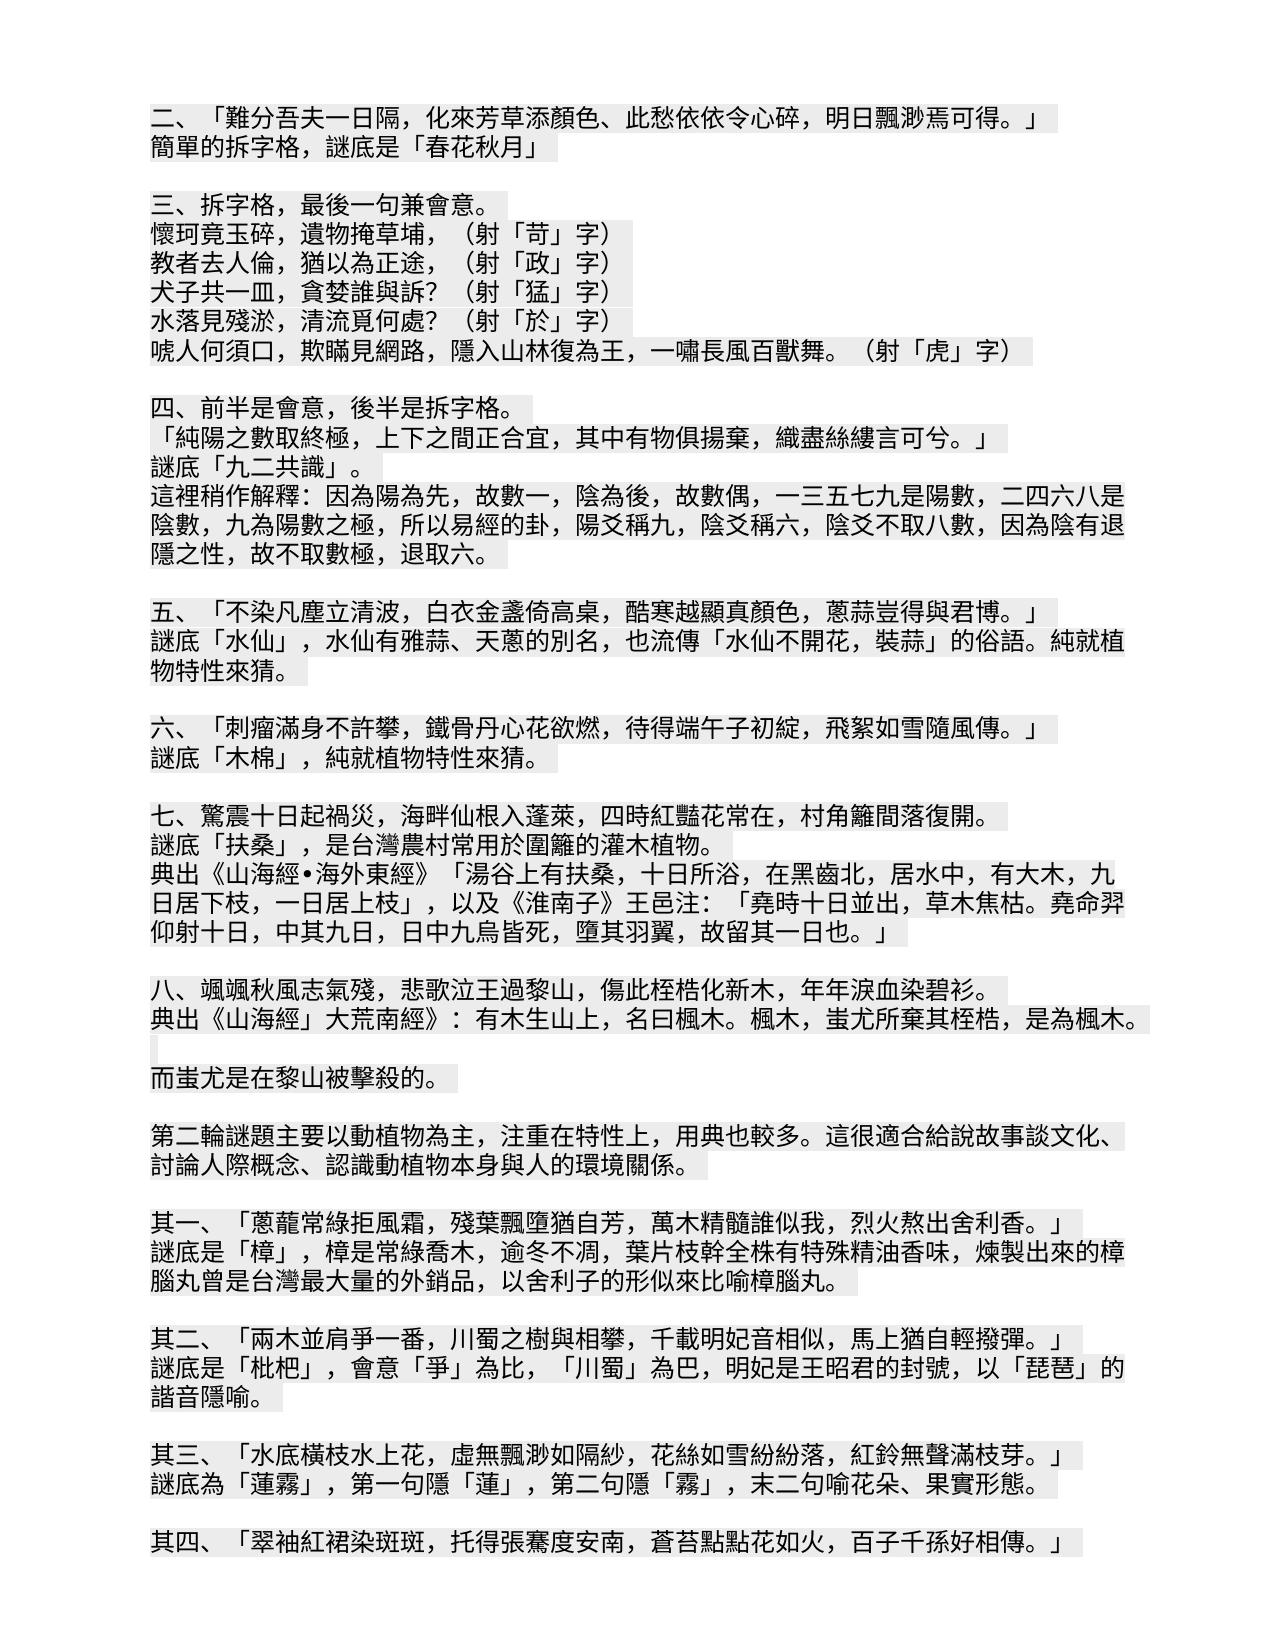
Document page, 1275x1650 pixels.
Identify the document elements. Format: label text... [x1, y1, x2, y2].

text 來揭底啦！ 第一輪幾乎都被猜出，簡單說說就好。 一、「謊言存，溝水流，左右不分。公無衣，中無骨，上下一同。」 簡單的拆字格，謎底是「講台」。 二、「難分吾夫一日隔，化來芳草添顏色、此愁依依令心碎，明日飄渺焉可得。」 簡單的拆字格，謎底是「春花秋月」 三、拆字格，最後一句兼會意。 懷珂竟玉碎，遺物掩草埔，（射「苛」字） 教者去人倫，猶以為正途，（射「政」字） 犬子共一皿，貪婪誰與訴？（射「猛」字） 水落見殘淤，清流覓何處？（射「於」字） 唬人何須口，欺瞞見網路，隱入山林復為王，一嘯長風百獸舞。（射「虎」字） 四、前半是會意，後半是拆字格。 「純陽之數取終極，上下之間正合宜，其中有物俱揚棄，織盡絲縷言可兮。」 謎底「九二共識」。 這裡稍作解釋：因為陽為先，故數一，陰為後，故數偶，一三五七九是陽數，二四六八是陰數，九為陽數之極，所以易經的卦，陽爻稱九，陰爻稱六，陰爻不取八數，因為陰有退隱之性，故不取數極，退取六。 五、「不染凡塵立清波，白衣金盞倚高桌，酷寒越顯真顏色，蔥蒜豈得與君博。」 謎底「水仙」，水仙有雅蒜、天蔥的別名，也流傳「水仙不開花，裝蒜」的俗語。純就植物特性來猜。 六、「刺瘤滿身不許攀，鐵骨丹心花欲燃，待得端午子初綻，飛絮如雪隨風傳。」 謎底「木棉」，純就植物特性來猜。 七、驚震十日起禍災，海畔仙根入蓬萊，四時紅豔花常在，村角籬間落復開。 謎底「扶桑」，是台灣農村常用於圍籬的灌木植物。 典出《山海經•海外東經》「湯谷上有扶桑，十日所浴，在黑齒北，居水中，有大木，九日居下枝，一日居上枝」，以及《淮南子》王邑注：「堯時十日並出，草木焦枯。堯命羿仰射十日，中其九日，日中九烏皆死，墮其羽翼，故留其一日也。」 八、颯颯秋風志氣殘，悲歌泣王過黎山，傷此桎梏化新木，年年淚血染碧衫。 典出《山海經」大荒南經》：有木生山上，名曰楓木。楓木，蚩尤所棄其桎梏，是為楓木。 而蚩尤是在黎山被擊殺的。 第二輪謎題主要以動植物為主，注重在特性上，用典也較多。這很適合給說故事談文化、討論人際概念、認識動植物本身與人的環境關係。 其一、「蔥蘢常綠拒風霜，殘葉飄墮猶自芳，萬木精髓誰似我，烈火熬出舍利香。」 謎底是「樟」，樟是常綠喬木，逾冬不凋，葉片枝幹全株有特殊精油香味，煉製出來的樟腦丸曾是台灣最大量的外銷品，以舍利子的形似來比喻樟腦丸。 其二、「兩木並肩爭一番，川蜀之樹與相攀，千載明妃音相似，馬上猶自輕撥彈。」 謎底是「枇杷」，會意「爭」為比，「川蜀」為巴，明妃是王昭君的封號，以「琵琶」的諧音隱喻。 其三、「水底橫枝水上花，虛無飄渺如隔紗，花絲如雪紛紛落，紅鈴無聲滿枝芽。」 謎底為「蓮霧」，第一句隱「蓮」，第二句隱「霧」，末二句喻花朵、果實形態。 其四、「翠袖紅裙染斑斑，托得張騫度安南，蒼苔點點花如火，百子千孫好相傳。」 謎底是「石榴」，或者是「安石榴」。 第一句典出武則天寫給唐高宗的情詩《如意娘》「看朱成碧思紛紛，憔悴支離為憶君。 不信比來常下淚，開箱驗取石榴裙」。石榴花果均紅豔，所以唐朝開始稱女人的紅裙為「石榴裙」。 第二句石榴是張騫從安南國帶回來的植物，安南國位於現在的越南北部一帶。 石榴多子，比喻百子千孫，典出《北齊書》「帝幸李宅宴，而妃母宋氏薦二石榴於帝前。問諸人莫知其意，帝投之。收曰：「石榴房中多子，王新婚，妃母欲子孫眾多。」 其五、「由來孤木與相依，一脈雙胞世間稀，短劍如針護枝葉，香花如雪暮春宜。」 謎底是「柚」，第一句拆字，後面是柚子樹的特性，針刺、單身複葉。 其六、「不觀不語任爾鳴，人人倚木自在聽，紮根落土本無事，涓涓水逝化飛翎。」 謎底是「烏來杜鵑」。「鳴」，不觀看，所以鳥的眼睛那一橫筆拿掉，變成烏，不語，口邊旁也去掉。這一句是最難的象形會意法，不容易猜，其他都簡單的拆字格。 其七、「金戈肅殺列兩排，居中為王天予哉」拆字格，這句有點複雜，金、戈分列字的兩邊，中間放個「王」字，王的頭上天空成為一個「哉」字，謎底是「鐵」。用「王」是象其形，本字頭上是一撇。 「陌上荒蕪行蹤滅，高坡頹覆繁華衰」部首左阜右邑，阜是高起的土堆狀地形。 「硃批色減難辨識，遺痕包裹不許開」拆字格。 「機紓既斷何由給，賸有清香與雪白。」拆字格與植物特色。 謎底是「鐵砲百合」，這一題我順序排錯，向各位道歉。 其八、「宿果枯褐如豆莢，滿地紅紫掃落花，願與清溪常為伴，隨爾順流到新家。」 謎底是「水黃皮」，純從植物特性隱喻。 其九、「無事高掛一張弓，非鬍非鬚本為宗，仙人得道飛昇去，此身不存與義同」 謎底是「長鬃山羊」，拆字格，此身為我，我不存，剩下上面的字是「羊」，美、羔、義，這些字上面都是羊的省筆。 忙中有錯，某些題目出得不合宜，見諒了！元宵已過，準備開學，又要忙啦！ [150, 75, 1125, 1557]
